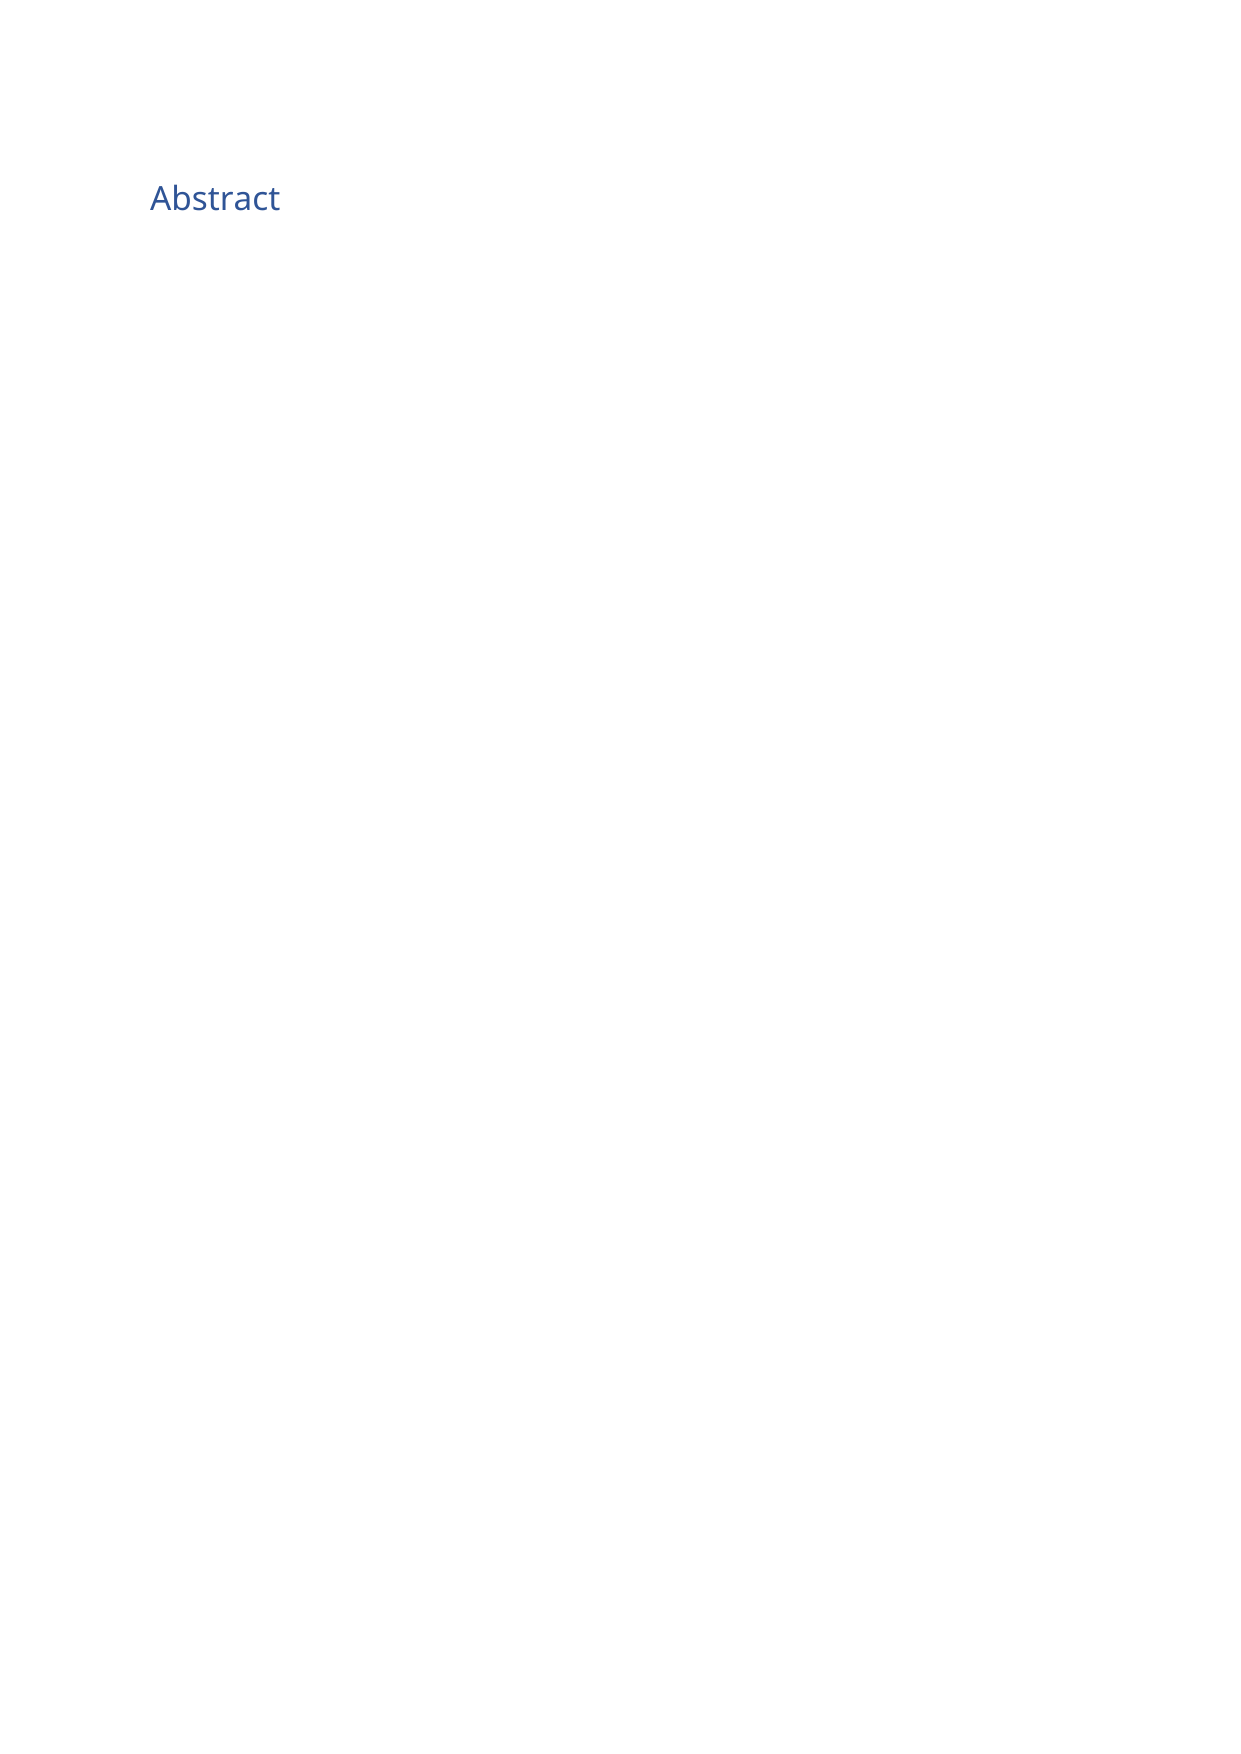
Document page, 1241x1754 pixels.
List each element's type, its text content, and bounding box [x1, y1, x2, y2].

subtitle Abstract [150, 175, 1090, 220]
